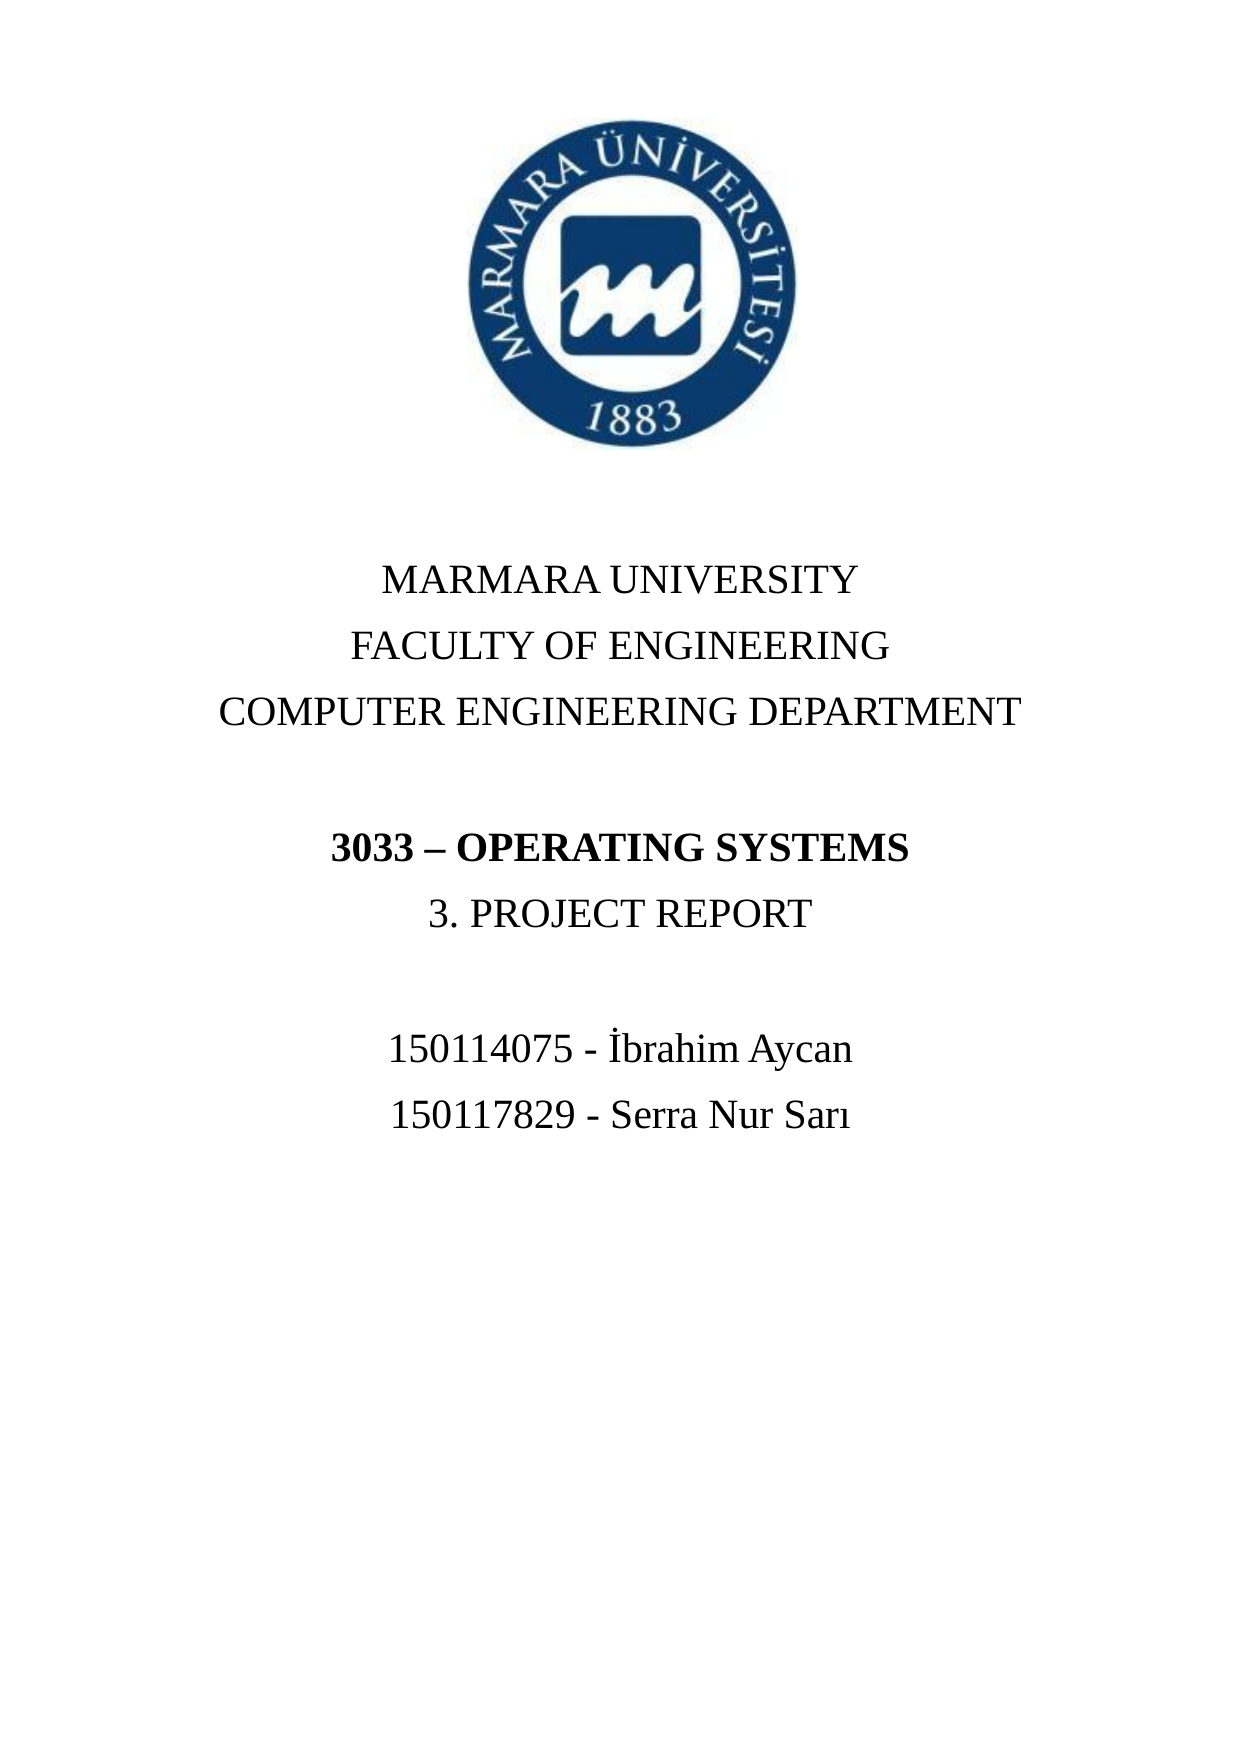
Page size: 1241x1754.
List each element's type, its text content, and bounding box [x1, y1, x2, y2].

picture [467, 118, 799, 450]
text FACULTY OF ENGINEERING [118, 620, 1122, 668]
text 3033 – OPERATING SYSTEMS [118, 822, 1122, 870]
text 150117829 - Serra Nur Sarı [118, 1090, 1122, 1138]
text COMPUTER ENGINEERING DEPARTMENT [118, 686, 1122, 734]
text 3. PROJECT REPORT [118, 888, 1122, 936]
text MARMARA UNIVERSITY [118, 554, 1122, 602]
text 150114075 - İbrahim Aycan [118, 1024, 1122, 1072]
